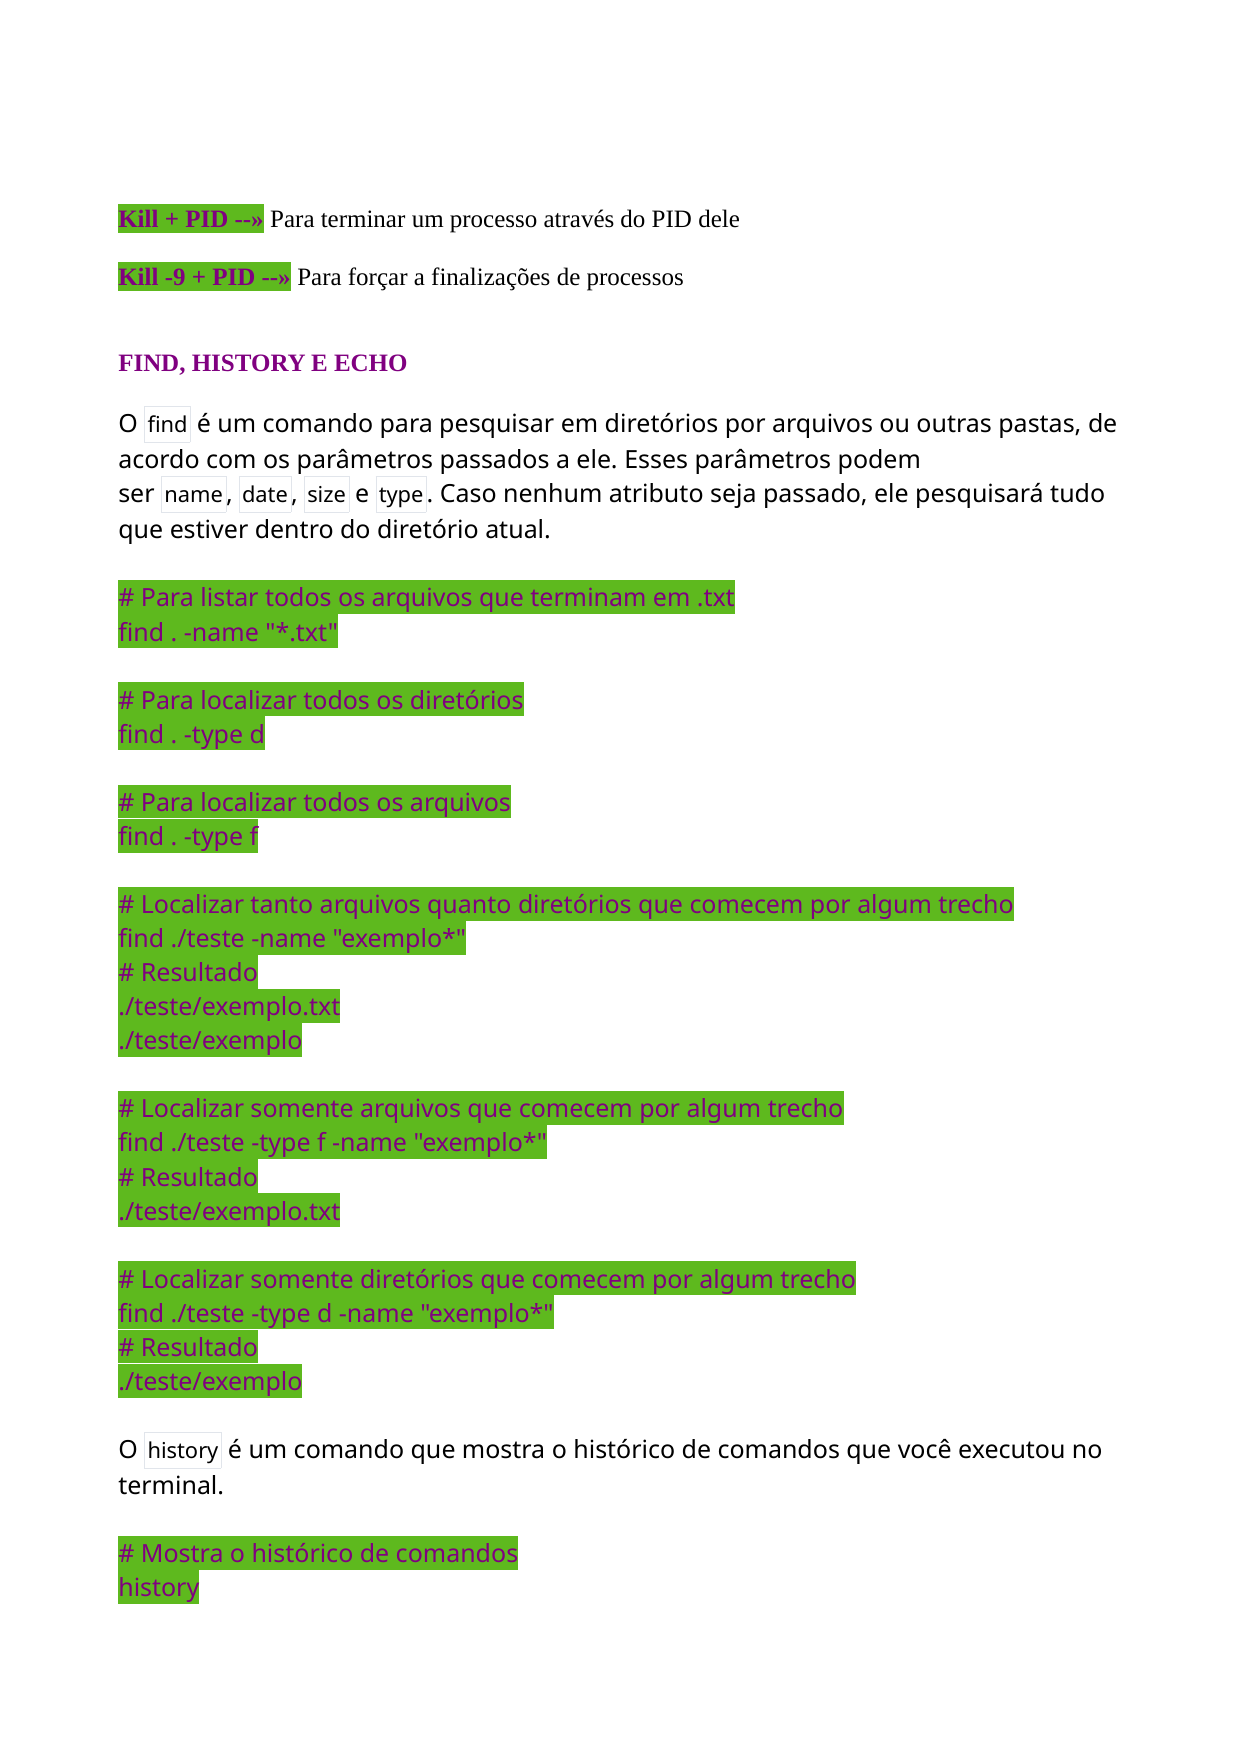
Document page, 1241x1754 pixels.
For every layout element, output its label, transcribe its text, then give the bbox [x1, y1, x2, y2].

text # Para listar todos os arquivos que terminam em .txt [118, 580, 1122, 614]
text ./teste/exemplo [118, 1023, 1122, 1057]
text find . -name "*.txt" [118, 614, 1122, 648]
text find ./teste -type d -name "exemplo*" [118, 1295, 1122, 1329]
text # Resultado [118, 955, 1122, 989]
text # Para localizar todos os arquivos [118, 784, 1122, 818]
text history [118, 1570, 1122, 1604]
text ./teste/exemplo [118, 1363, 1122, 1398]
text Kill -9 + PID --» Para forçar a finalizações de processos [118, 262, 1122, 291]
text ./teste/exemplo.txt [118, 989, 1122, 1023]
text find ./teste -name "exemplo*" [118, 921, 1122, 955]
text ./teste/exemplo.txt [118, 1193, 1122, 1227]
text # Localizar somente arquivos que comecem por algum trecho [118, 1091, 1122, 1125]
text # Resultado [118, 1159, 1122, 1193]
text find ./teste -type f -name "exemplo*" [118, 1125, 1122, 1159]
text O find é um comando para pesquisar em diretórios por arquivos ou outras pastas, de acordo com os parâmetros passados a ele. Esses parâmetros podem ser name, date, size e type. Caso nenhum atributo seja passado, ele pesquisará tudo que estiver dentro do diretório atual. [118, 406, 1122, 546]
text find . -type d [118, 716, 1122, 750]
text # Resultado [118, 1329, 1122, 1363]
text # Mostra o histórico de comandos [118, 1536, 1122, 1570]
text # Localizar tanto arquivos quanto diretórios que comecem por algum trecho [118, 887, 1122, 921]
text Kill + PID --» Para terminar um processo através do PID dele [118, 204, 1122, 233]
text # Localizar somente diretórios que comecem por algum trecho [118, 1261, 1122, 1295]
text # Para localizar todos os diretórios [118, 682, 1122, 716]
text FIND, HISTORY E ECHO [118, 348, 1122, 377]
text find . -type f [118, 818, 1122, 853]
text O history é um comando que mostra o histórico de comandos que você executou no terminal. [118, 1432, 1122, 1502]
